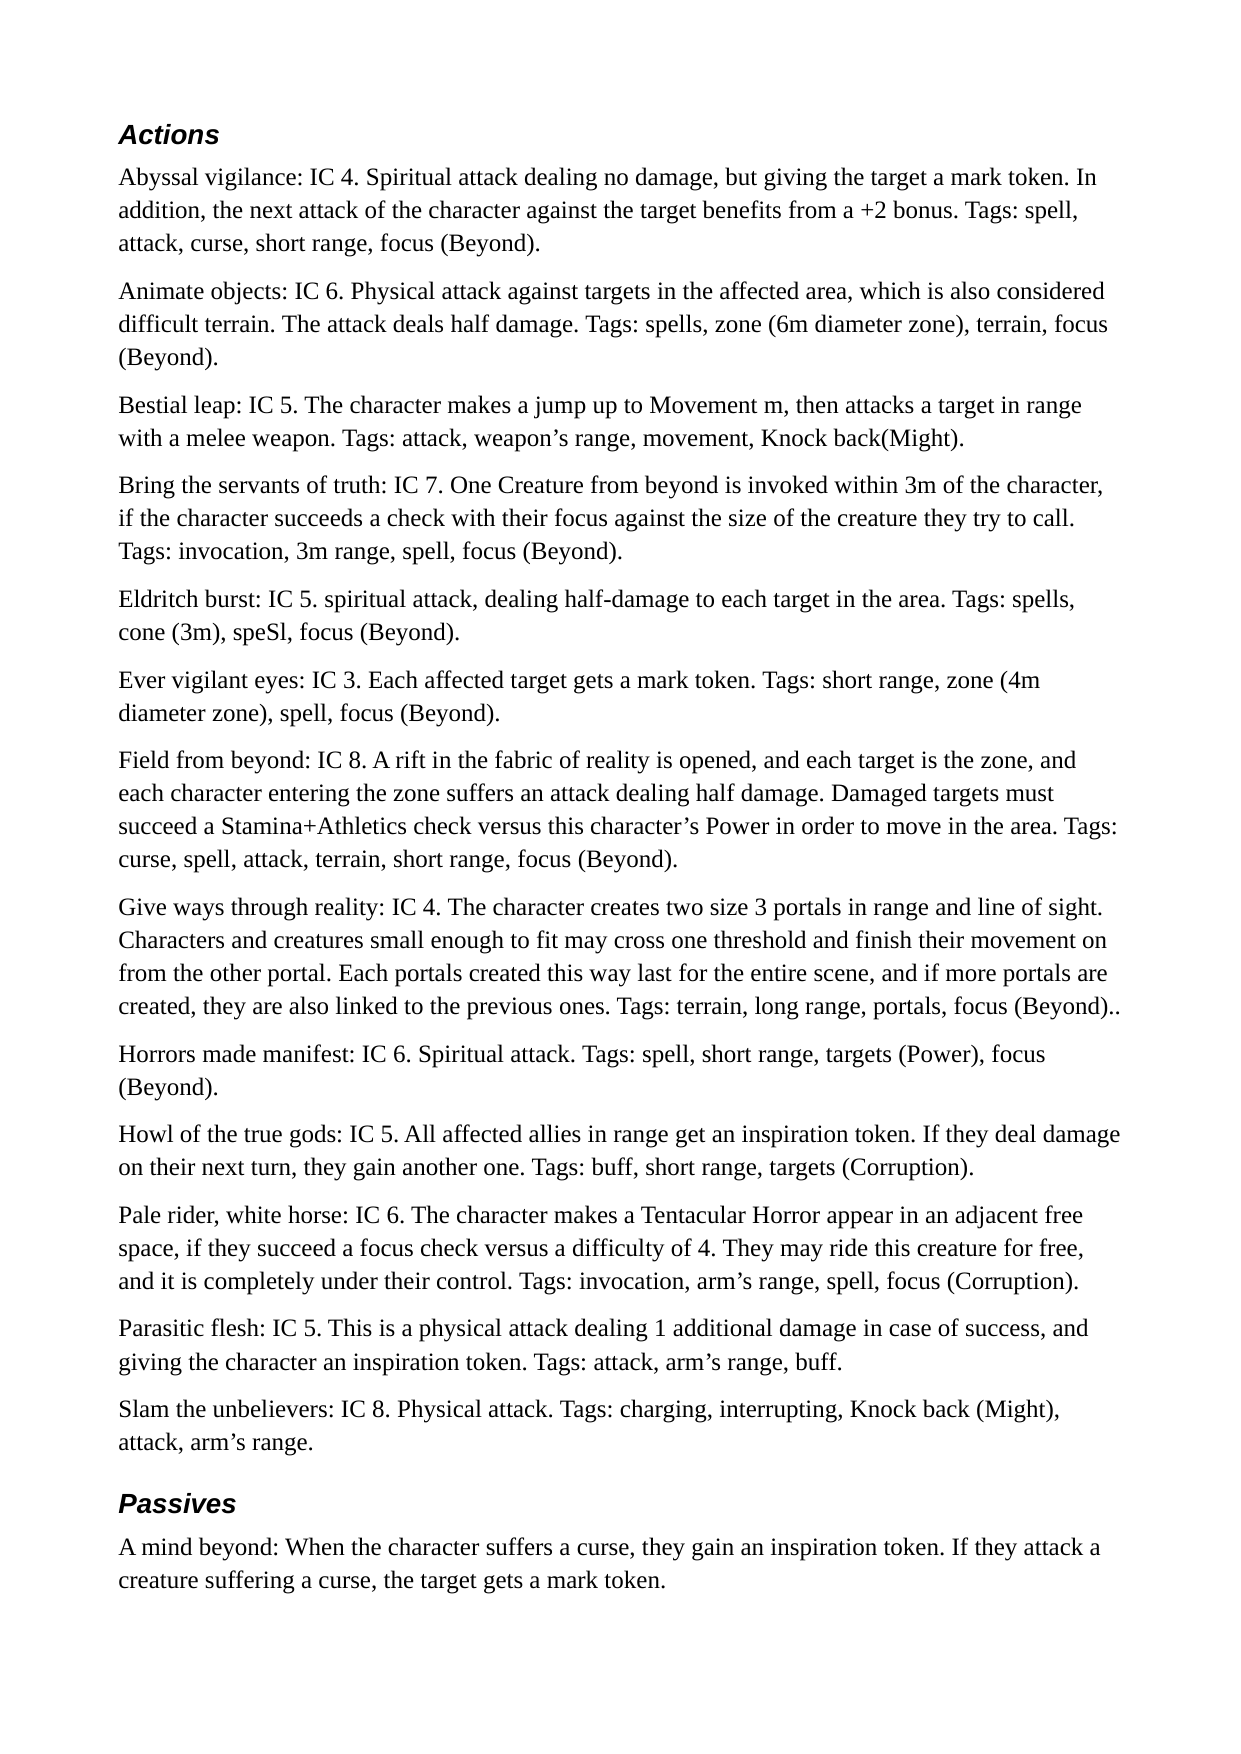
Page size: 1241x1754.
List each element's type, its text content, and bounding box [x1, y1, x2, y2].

text Field from beyond: IC 8. A rift in the fabric of reality is opened, and each target is the zone, and each character entering the zone suffers an attack dealing half damage. Damaged targets must succeed a Stamina+Athletics check versus this character’s Power in order to move in the area. Tags: curse, spell, attack, terrain, short range, focus (Beyond). [118, 745, 1122, 873]
subtitle Passives [118, 1487, 1122, 1519]
text Eldritch burst: IC 5. spiritual attack, dealing half-damage to each target in the area. Tags: spells, cone (3m), speSl, focus (Beyond). [118, 584, 1122, 646]
text Abyssal vigilance: IC 4. Spiritual attack dealing no damage, but giving the target a mark token. In addition, the next attack of the character against the target benefits from a +2 bonus. Tags: spell, attack, curse, short range, focus (Beyond). [118, 162, 1122, 257]
text Bestial leap: IC 5. The character makes a jump up to Movement m, then attacks a target in range with a melee weapon. Tags: attack, weapon’s range, movement, Knock back(Might). [118, 390, 1122, 452]
text Parasitic flesh: IC 5. This is a physical attack dealing 1 additional damage in case of success, and giving the character an inspiration token. Tags: attack, arm’s range, buff. [118, 1313, 1122, 1375]
text A mind beyond: When the character suffers a curse, they gain an inspiration token. If they attack a creature suffering a curse, the target gets a mark token. [118, 1532, 1122, 1593]
text Give ways through reality: IC 4. The character creates two size 3 portals in range and line of sight. Characters and creatures small enough to fit may cross one threshold and finish their movement on from the other portal. Each portals created this way last for the entire scene, and if more portals are created, they are also linked to the previous ones. Tags: terrain, long range, portals, focus (Beyond).. [118, 892, 1122, 1020]
text Ever vigilant eyes: IC 3. Each affected target gets a mark token. Tags: short range, zone (4m diameter zone), spell, focus (Beyond). [118, 665, 1122, 726]
text Pale rider, white horse: IC 6. The character makes a Tentacular Horror appear in an adjacent free space, if they succeed a focus check versus a difficulty of 4. They may ride this creature for free, and it is completely under their control. Tags: invocation, arm’s range, spell, focus (Corruption). [118, 1200, 1122, 1295]
text Howl of the true gods: IC 5. All affected allies in range get an inspiration token. If they deal damage on their next turn, they gain another one. Tags: buff, short range, targets (Corruption). [118, 1119, 1122, 1181]
text Animate objects: IC 6. Physical attack against targets in the affected area, which is also considered difficult terrain. The attack deals half damage. Tags: spells, zone (6m diameter zone), terrain, focus (Beyond). [118, 276, 1122, 371]
text Horrors made manifest: IC 6. Spiritual attack. Tags: spell, short range, targets (Power), focus (Beyond). [118, 1039, 1122, 1100]
subtitle Actions [118, 118, 1122, 150]
text Slam the unbelievers: IC 8. Physical attack. Tags: charging, interrupting, Knock back (Might), attack, arm’s range. [118, 1394, 1122, 1456]
text Bring the servants of truth: IC 7. One Creature from beyond is invoked within 3m of the character, if the character succeeds a check with their focus against the size of the creature they try to call. Tags: invocation, 3m range, spell, focus (Beyond). [118, 470, 1122, 565]
